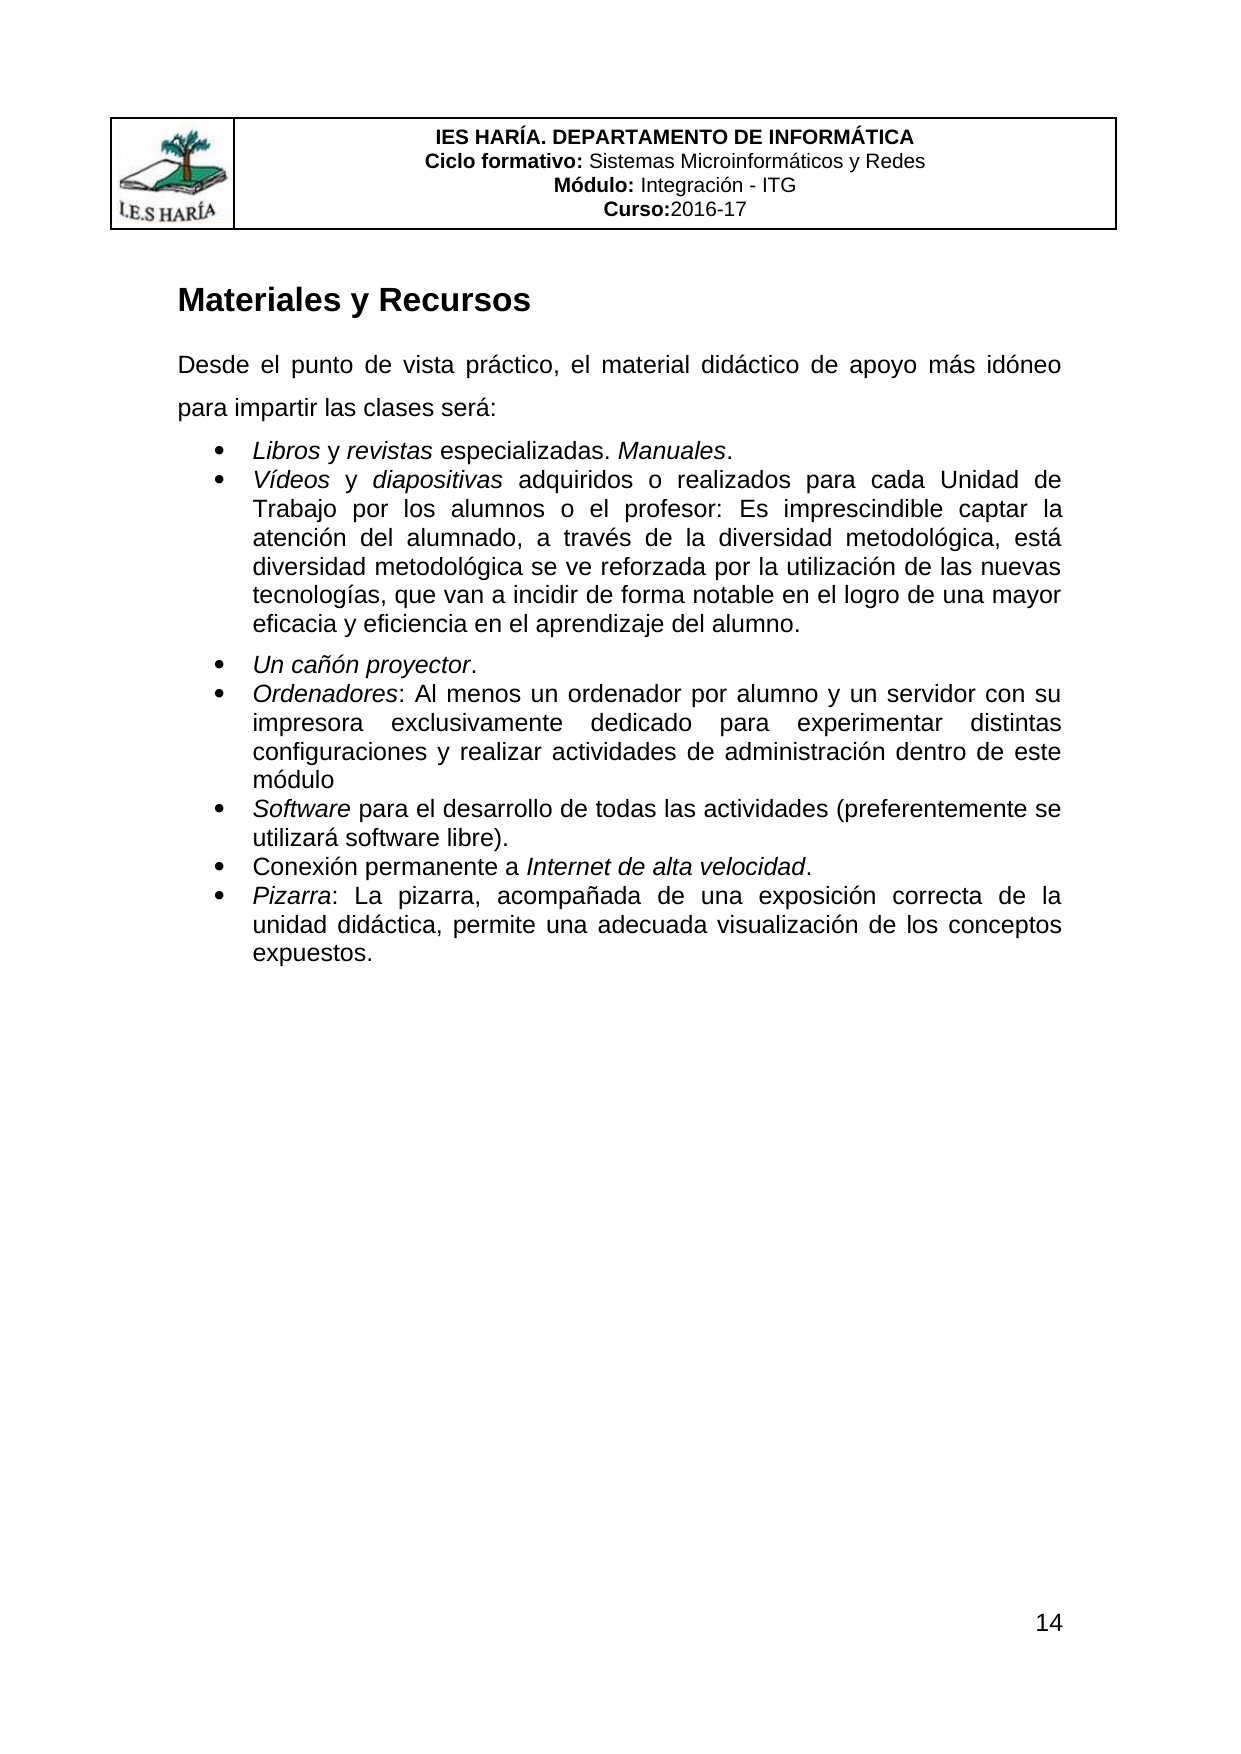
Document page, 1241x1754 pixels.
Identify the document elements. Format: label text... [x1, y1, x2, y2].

subtitle Materiales y Recursos [177, 280, 1063, 318]
list Libros y revistas especializadas. Manuales. [215, 436, 1063, 465]
list Ordenadores: Al menos un ordenador por alumno y un servidor con su impresora exclusivamente dedicado para experimentar distintas configuraciones y realizar actividades de administración dentro de este módulo [215, 679, 1063, 794]
list Vídeos y diapositivas adquiridos o realizados para cada Unidad de Trabajo por los alumnos o el profesor: Es imprescindible captar la atención del alumnado, a través de la diversidad metodológica, está diversidad metodológica se ve reforzada por la utilización de las nuevas tecnologías, que van a incidir de forma notable en el logro de una mayor eficacia y eficiencia en el aprendizaje del alumno. [215, 465, 1063, 638]
list Software para el desarrollo de todas las actividades (preferentemente se utilizará software libre). [215, 794, 1063, 852]
text Desde el punto de vista práctico, el material didáctico de apoyo más idóneo para impartir las clases será: [177, 350, 1063, 422]
list Conexión permanente a Internet de alta velocidad. [215, 852, 1063, 881]
list Pizarra: La pizarra, acompañada de una exposición correcta de la unidad didáctica, permite una adecuada visualización de los conceptos expuestos. [215, 881, 1063, 967]
picture [116, 124, 233, 223]
list Un cañón proyector. [215, 650, 1063, 679]
